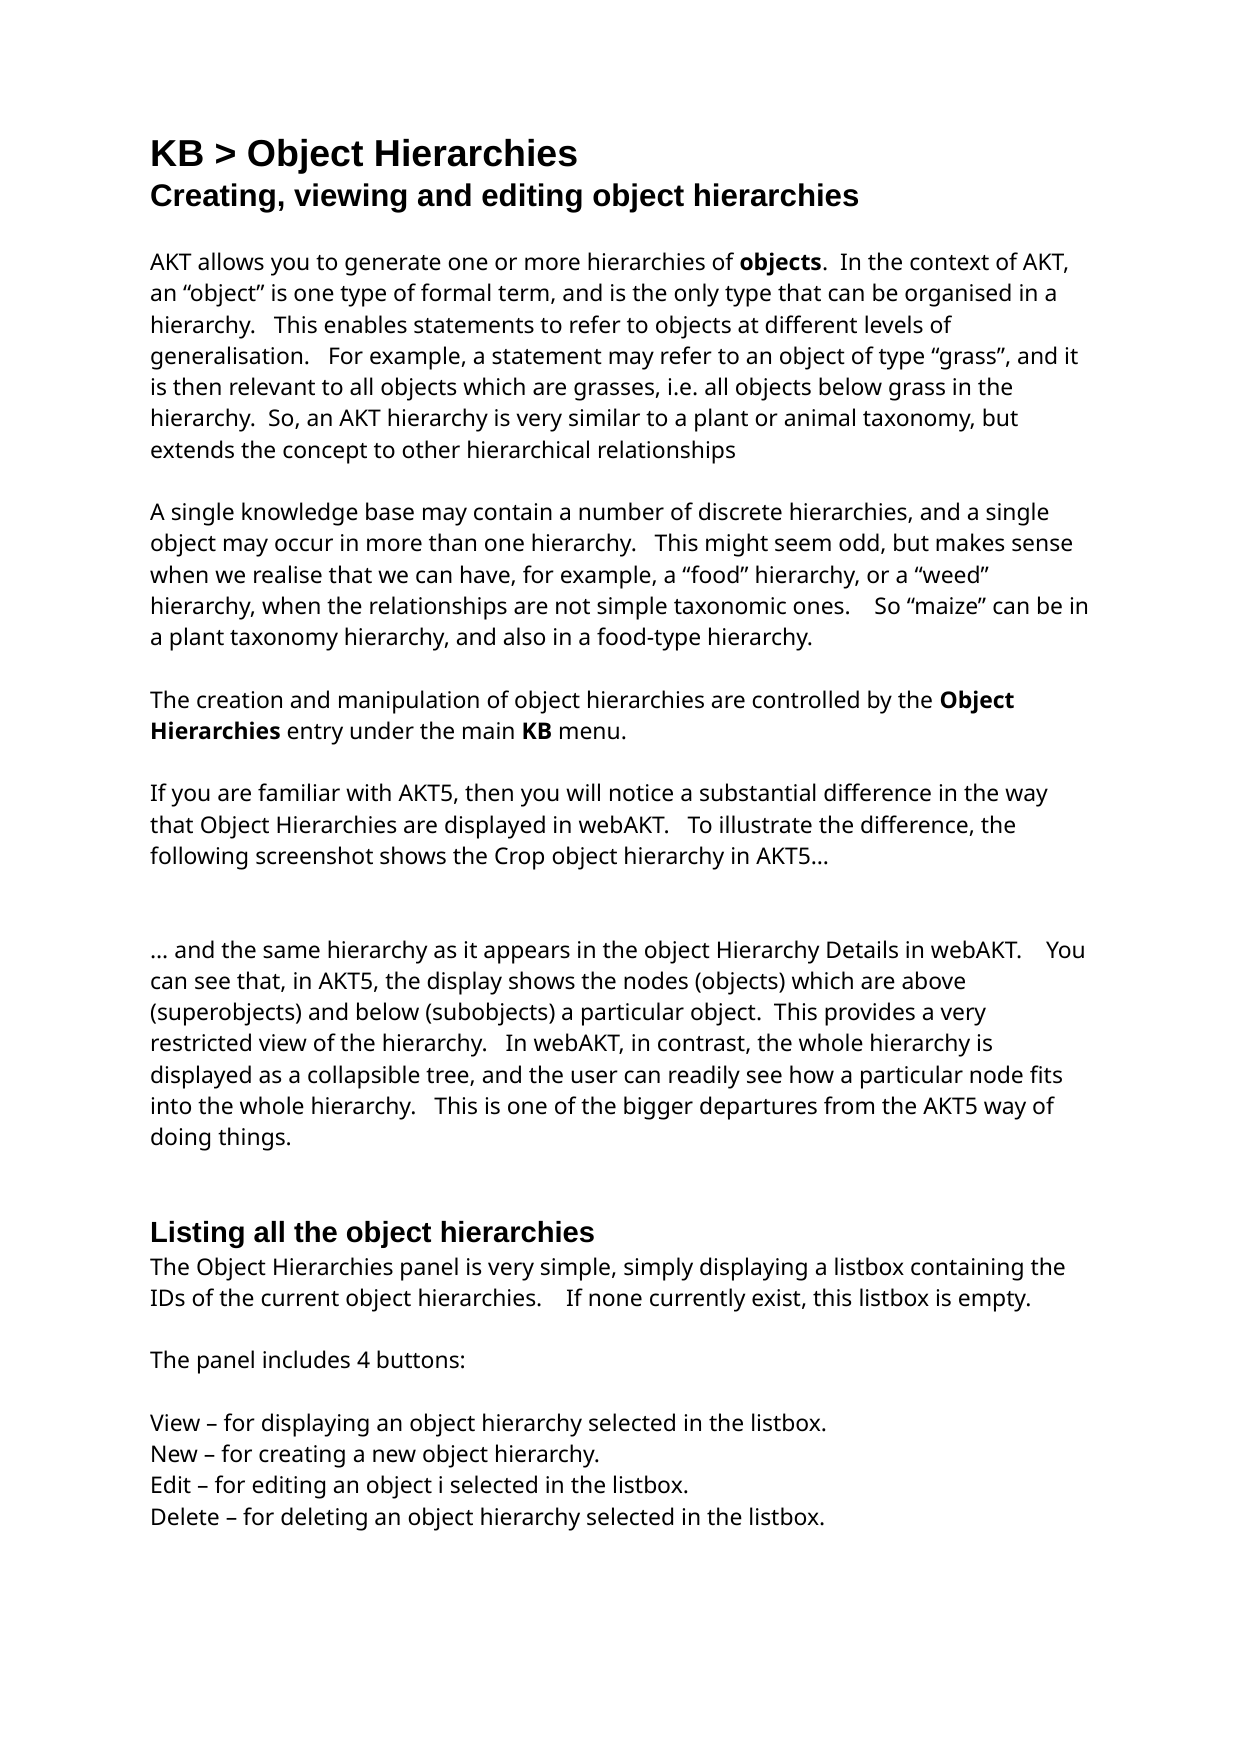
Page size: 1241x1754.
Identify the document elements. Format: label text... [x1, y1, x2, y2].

text The Object Hierarchies panel is very simple, simply displaying a listbox containing the IDs of the current object hierarchies. If none currently exist, this listbox is empty. [150, 1250, 1090, 1313]
subtitle Creating, viewing and editing object hierarchies [150, 177, 1090, 213]
text View – for displaying an object hierarchy selected in the listbox. [150, 1407, 1090, 1438]
text … and the same hierarchy as it appears in the object Hierarchy Details in webAKT. You can see that, in AKT5, the display shows the nodes (objects) which are above (superobjects) and below (subobjects) a particular object. This provides a very restricted view of the hierarchy. In webAKT, in contrast, the whole hierarchy is displayed as a collapsible tree, and the user can readily see how a particular node fits into the whole hierarchy. This is one of the bigger departures from the AKT5 way of doing things. [150, 934, 1090, 1152]
text If you are familiar with AKT5, then you will notice a substantial difference in the way that Object Hierarchies are displayed in webAKT. To illustrate the difference, the following screenshot shows the Crop object hierarchy in AKT5… [150, 777, 1090, 871]
subtitle KB > Object Hierarchies [150, 131, 1090, 174]
text The creation and manipulation of object hierarchies are controlled by the Object Hierarchies entry under the main KB menu. [150, 684, 1090, 746]
subtitle Listing all the object hierarchies [150, 1215, 1090, 1248]
text The panel includes 4 buttons: [150, 1344, 1090, 1375]
text New – for creating a new object hierarchy. [150, 1438, 1090, 1469]
text AKT allows you to generate one or more hierarchies of objects. In the context of AKT, an “object” is one type of formal term, and is the only type that can be organised in a hierarchy. This enables statements to refer to objects at different levels of generalisation. For example, a statement may refer to an object of type “grass”, and it is then relevant to all objects which are grasses, i.e. all objects below grass in the hierarchy. So, an AKT hierarchy is very similar to a plant or animal taxonomy, but extends the concept to other hierarchical relationships [150, 246, 1090, 465]
text Delete – for deleting an object hierarchy selected in the listbox. [150, 1500, 1090, 1532]
text Edit – for editing an object i selected in the listbox. [150, 1469, 1090, 1500]
text A single knowledge base may contain a number of discrete hierarchies, and a single object may occur in more than one hierarchy. This might seem odd, but makes sense when we realise that we can have, for example, a “food” hierarchy, or a “weed” hierarchy, when the relationships are not simple taxonomic ones. So “maize” can be in a plant taxonomy hierarchy, and also in a food-type hierarchy. [150, 496, 1090, 652]
